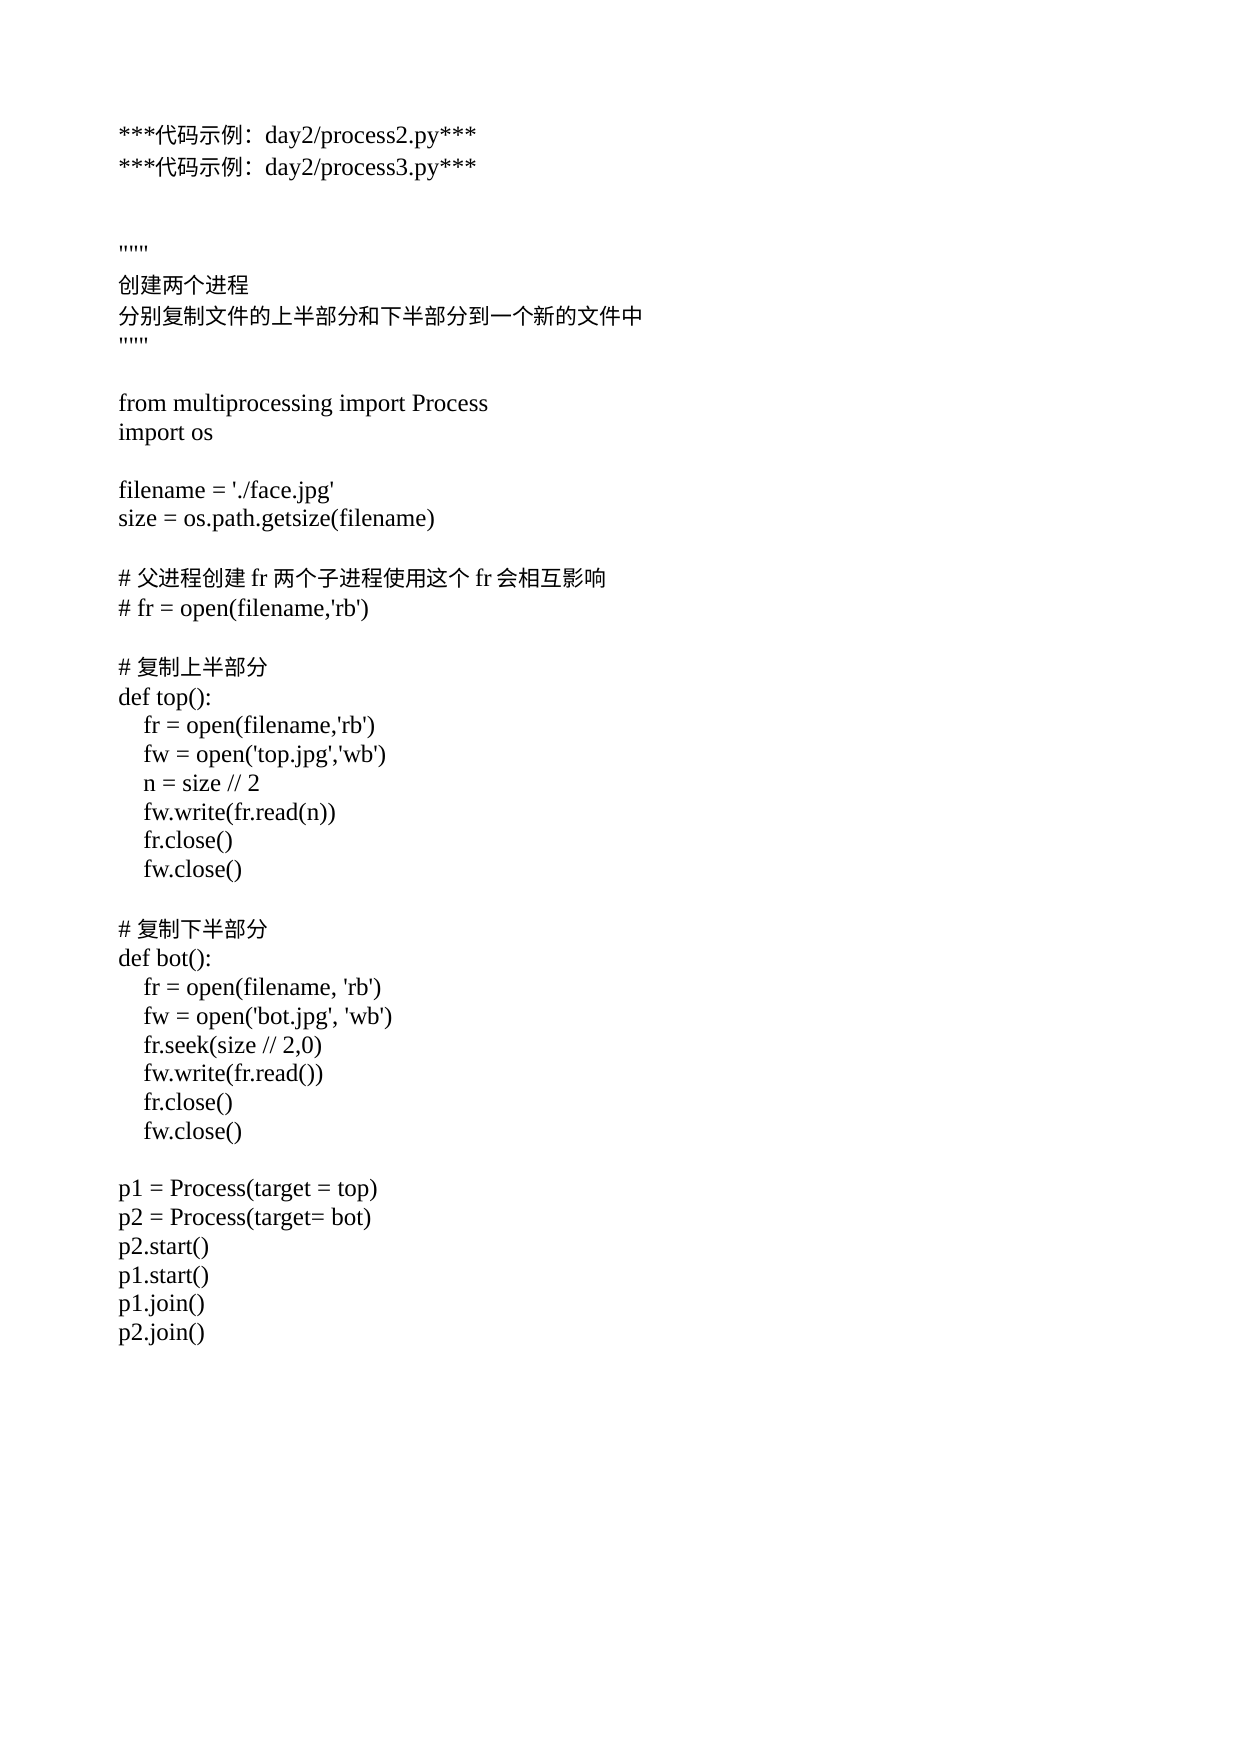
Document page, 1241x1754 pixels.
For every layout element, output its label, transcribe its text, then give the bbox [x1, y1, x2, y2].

text p1.start() [118, 1260, 1122, 1288]
text fr.close() [118, 826, 1122, 854]
text fr.close() [118, 1087, 1122, 1116]
text def bot(): [118, 943, 1122, 972]
text p2.join() [118, 1317, 1122, 1346]
text """ [118, 239, 1122, 268]
text p2 = Process(target= bot) [118, 1202, 1122, 1231]
text fr = open(filename,'rb') [118, 711, 1122, 739]
text ***代码示例：day2/process2.py*** [118, 118, 1122, 150]
text # fr = open(filename,'rb') [118, 593, 1122, 621]
text fw = open('top.jpg','wb') [118, 739, 1122, 768]
text from multiprocessing import Process [118, 388, 1122, 417]
text # 复制下半部分 [118, 912, 1122, 943]
text fr.seek(size // 2,0) [118, 1030, 1122, 1058]
text p1.join() [118, 1288, 1122, 1317]
text n = size // 2 [118, 768, 1122, 797]
text 创建两个进程 [118, 268, 1122, 299]
text 分别复制文件的上半部分和下半部分到一个新的文件中 [118, 299, 1122, 331]
text fw.close() [118, 1116, 1122, 1145]
text fw.write(fr.read()) [118, 1058, 1122, 1087]
text filename = './face.jpg' [118, 475, 1122, 503]
text fw = open('bot.jpg', 'wb') [118, 1001, 1122, 1030]
text fw.close() [118, 854, 1122, 883]
text p2.start() [118, 1231, 1122, 1260]
text """ [118, 331, 1122, 360]
text fr = open(filename, 'rb') [118, 972, 1122, 1001]
text ***代码示例：day2/process3.py*** [118, 150, 1122, 181]
text def top(): [118, 682, 1122, 711]
text fw.write(fr.read(n)) [118, 797, 1122, 826]
text size = os.path.getsize(filename) [118, 503, 1122, 532]
text # 复制上半部分 [118, 650, 1122, 682]
text # 父进程创建fr 两个子进程使用这个fr会相互影响 [118, 561, 1122, 593]
text p1 = Process(target = top) [118, 1173, 1122, 1202]
text import os [118, 417, 1122, 446]
